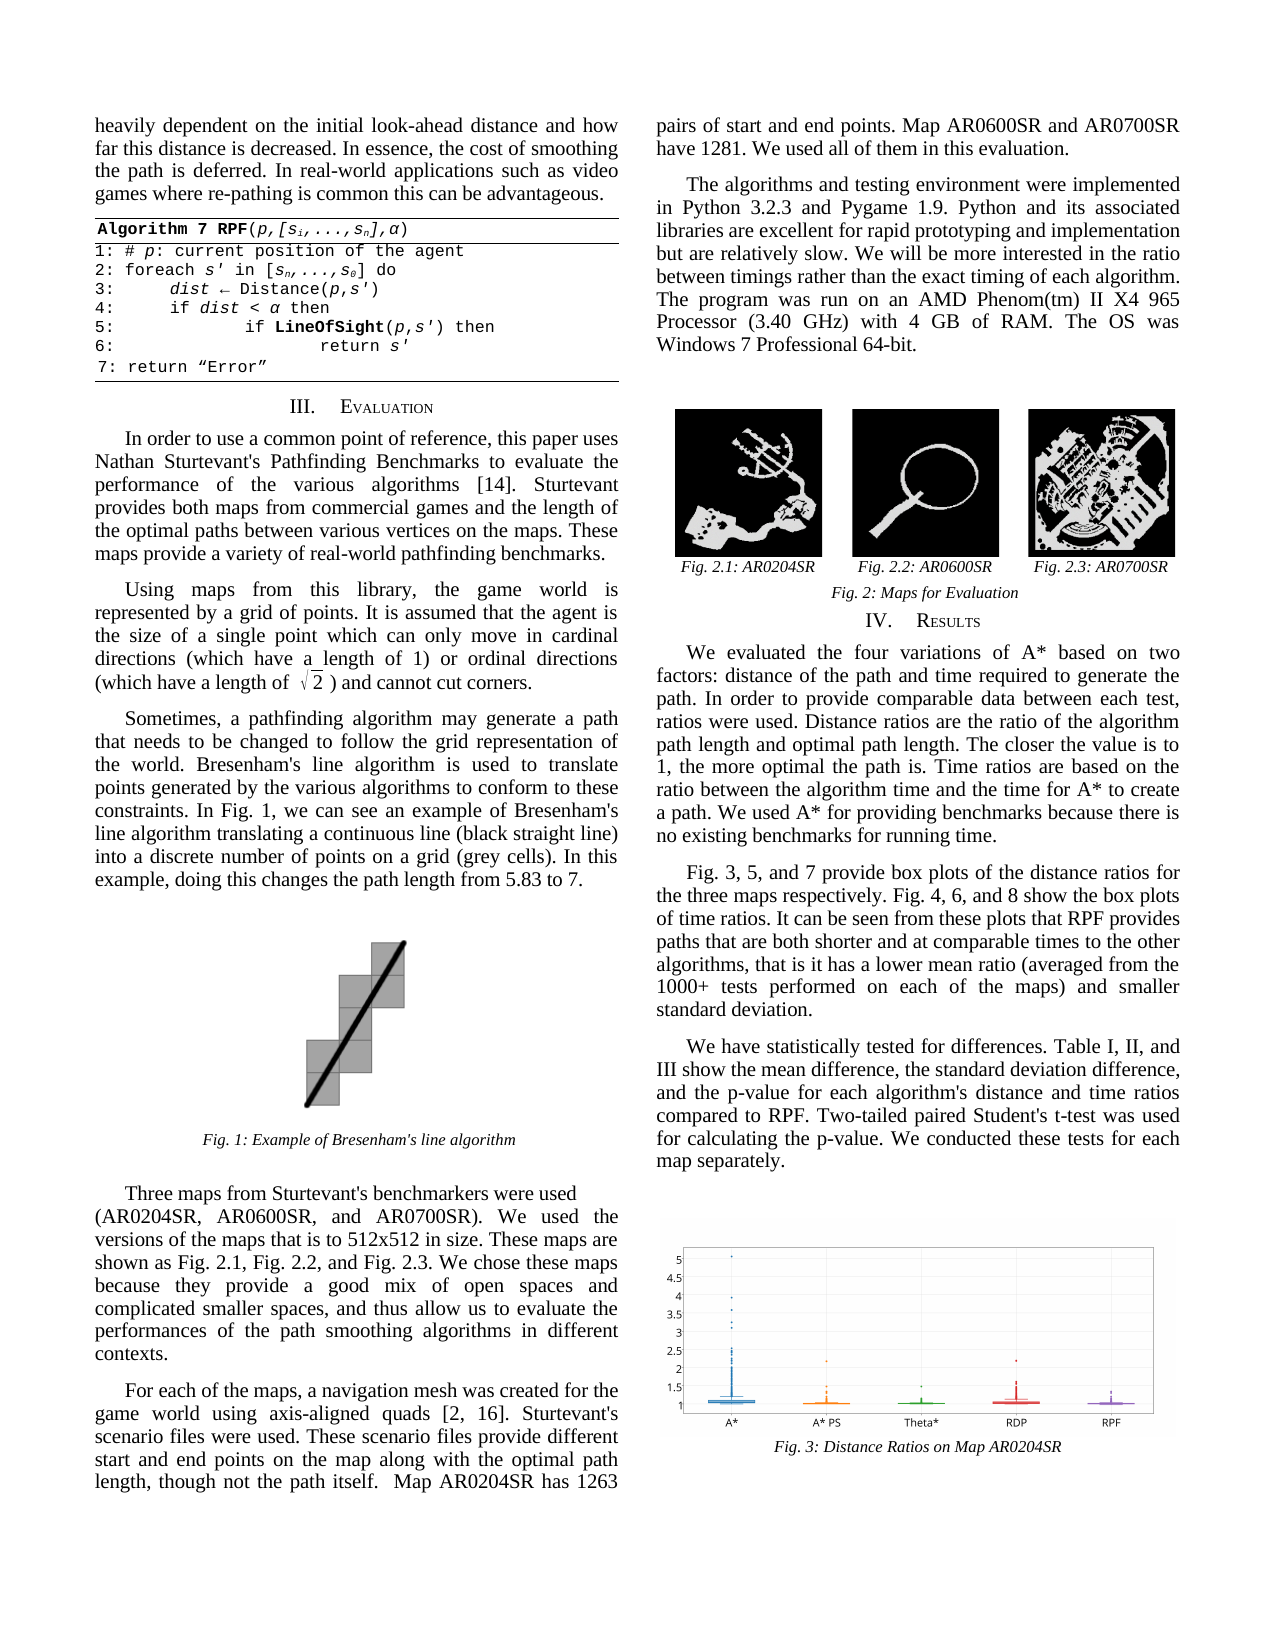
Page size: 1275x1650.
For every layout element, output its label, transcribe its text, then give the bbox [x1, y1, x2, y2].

text Fig. 3: Distance Ratios on Map AR0204SR [660, 1437, 1176, 1456]
picture [852, 409, 1000, 557]
text In order to use a common point of reference, this paper uses Nathan Sturtevant's Pathfinding Benchmarks to evaluate the performance of the various algorithms [14]. Sturtevant provides both maps from commercial games and the length of the optimal paths between various vertices on the maps. These maps provide a variety of real-world pathfinding benchmarks. [94, 426, 619, 564]
text Fig. 3, 5, and 7 provide box plots of the distance ratios for the three maps respectively. Fig. 4, 6, and 8 show the box plots of time ratios. It can be seen from these plots that RPF provides paths that are both shorter and at comparable times to the other algorithms, that is it has a lower mean ratio (averaged from the 1000+ tests performed on each of the maps) and smaller standard deviation. [656, 860, 1181, 1021]
text Algorithm 7 RPF(p,[si,...,sn],α) [94, 219, 619, 243]
text Using maps from this library, the game world is represented by a grid of points. It is assumed that the agent is the size of a single point which can only move in cardinal directions (which have a length of 1) or ordinal directions (which have a length of ) and cannot cut corners. [94, 577, 619, 694]
text 3: dist ← Distance(p,s') [94, 281, 619, 299]
text 7: return “Error” [94, 356, 619, 381]
text The algorithms and testing environment were implemented in Python 3.2.3 and Pygame 1.9. Python and its associated libraries are excellent for rapid prototyping and implementation but are relatively slow. We will be more interested in the ratio between timings rather than the exact timing of each algorithm. The program was run on an AMD Phenom(tm) II X4 965 Processor (3.40 GHz) with 4 GB of RAM. The OS was Windows 7 Professional 64-bit. [656, 172, 1181, 356]
text Three maps from Sturtevant's benchmarkers were used (AR0204SR, AR0600SR, and AR0700SR). We used the versions of the maps that is to 512x512 in size. These maps are shown as Fig. 2.1, Fig. 2.2, and Fig. 2.3. We chose these maps because they provide a good mix of open spaces and complicated smaller spaces, and thus allow us to evaluate the performances of the path smoothing algorithms in different contexts. [94, 1159, 619, 1365]
picture [660, 1218, 1177, 1437]
text Fig. 2.3: AR0700SR [1028, 557, 1175, 576]
text Fig. 2.1: AR0204SR [675, 557, 822, 576]
subtitle Results [656, 386, 1183, 632]
text 5: if LineOfSight(p,s') then [94, 318, 619, 337]
text We evaluated the four variations of A* based on two factors: distance of the path and time required to generate the path. In order to provide comparable data between each test, ratios were used. Distance ratios are the ratio of the algorithm path length and optimal path length. The closer the value is to 1, the more optimal the path is. Time ratios are based on the ratio between the algorithm time and the time for A* to create a path. We used A* for providing benchmarks because there is no existing benchmarks for running time. [656, 640, 1181, 847]
picture [1028, 409, 1176, 557]
picture [281, 918, 438, 1130]
text 6: return s' [94, 337, 619, 356]
text Sometimes, a pathfinding algorithm may generate a path that needs to be changed to follow the grid representation of the world. Bresenham's line algorithm is used to translate points generated by the various algorithms to conform to these constraints. In Fig. 1, we can see an example of Bresenham's line algorithm translating a continuous line (black straight line) into a discrete number of points on a grid (grey cells). In this example, doing this changes the path length from 5.83 to 7. [94, 706, 619, 891]
text 2: foreach s' in [sn,...,s0] do [94, 262, 619, 281]
text Fig. 1: Example of Bresenham's line algorithm [202, 931, 517, 1149]
text pairs of start and end points. Map AR0600SR and AR0700SR have 1281. We used all of them in this evaluation. [656, 112, 1181, 159]
text For each of the maps, a navigation mesh was created for the game world using axis-aligned quads [2, 16]. Sturtevant's scenario files were used. These scenario files provide different start and end points on the map along with the optimal path length, though not the path itself. Map AR0204SR has 1263 [94, 1378, 619, 1493]
text 4: if dist < α then [94, 299, 619, 318]
text heavily dependent on the initial look-ahead distance and how far this distance is decreased. In essence, the cost of smoothing the path is deferred. In real-world applications such as video games where re-pathing is common this can be advantageous. [94, 112, 619, 205]
text Fig. 2.2: AR0600SR [852, 557, 999, 576]
subtitle Evaluation [94, 393, 619, 418]
text 1: # p: current position of the agent [94, 243, 619, 262]
text Fig. 2: Maps for Evaluation [667, 583, 1183, 602]
text We have statistically tested for differences. Table I, II, and III show the mean difference, the standard deviation difference, and the p-value for each algorithm's distance and time ratios compared to RPF. Two-tailed paired Student's t-test was used for calculating the p-value. We conducted these tests for each map separately. [656, 1034, 1181, 1172]
picture [675, 409, 823, 557]
